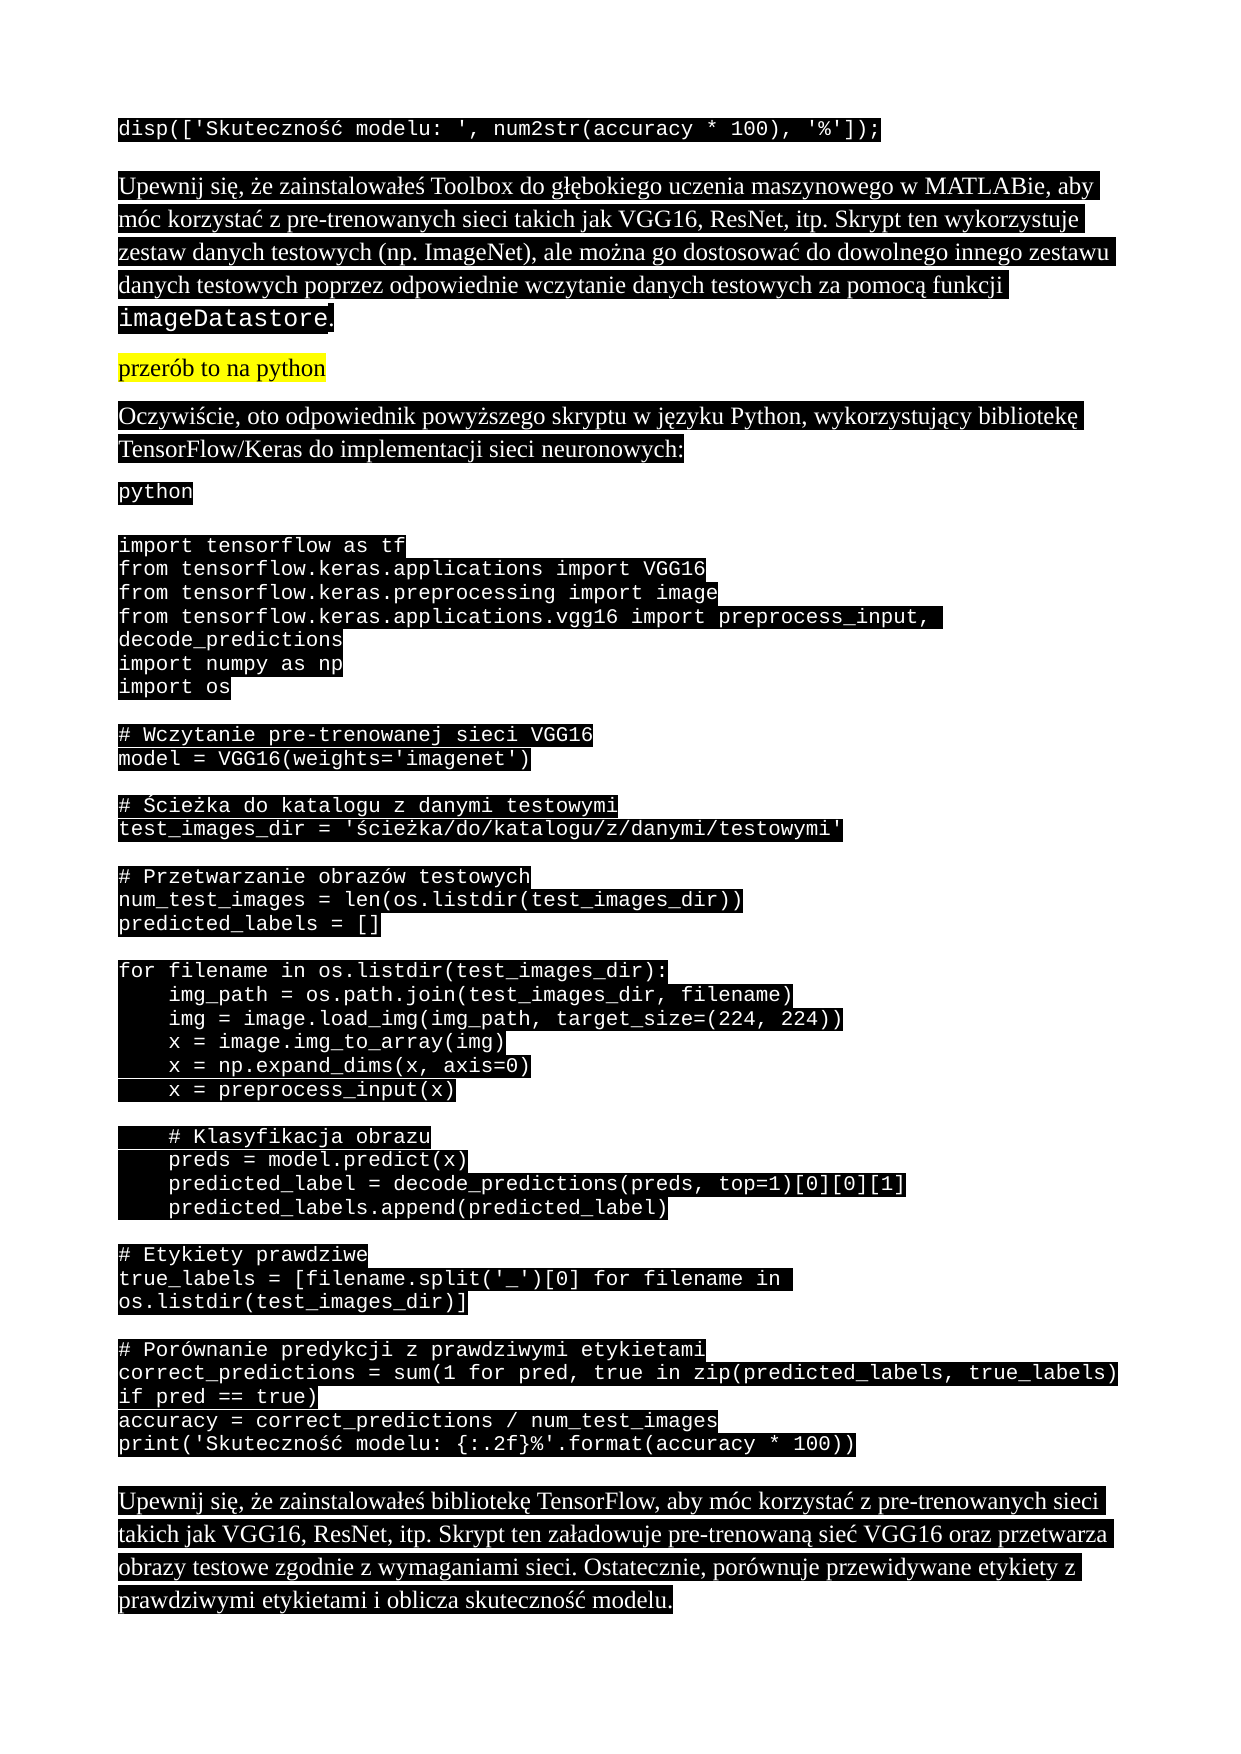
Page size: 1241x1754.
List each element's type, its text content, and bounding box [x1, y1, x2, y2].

text from tensorflow.keras.applications import VGG16 [118, 558, 1122, 582]
text predicted_labels.append(predicted_label) [118, 1197, 1122, 1220]
text x = preprocess_input(x) [118, 1078, 1122, 1102]
text import numpy as np [118, 653, 1122, 677]
text x = np.expand_dims(x, axis=0) [118, 1055, 1122, 1078]
text Upewnij się, że zainstalowałeś Toolbox do głębokiego uczenia maszynowego w MATLABie, aby móc korzystać z pre-trenowanych sieci takich jak VGG16, ResNet, itp. Skrypt ten wykorzystuje zestaw danych testowych (np. ImageNet), ale można go dostosować do dowolnego innego zestawu danych testowych poprzez odpowiednie wczytanie danych testowych za pomocą funkcji imageDatastore. [118, 171, 1122, 334]
text # Klasyfikacja obrazu [118, 1126, 1122, 1149]
text Upewnij się, że zainstalowałeś bibliotekę TensorFlow, aby móc korzystać z pre-trenowanych sieci takich jak VGG16, ResNet, itp. Skrypt ten załadowuje pre-trenowaną sieć VGG16 oraz przetwarza obrazy testowe zgodnie z wymaganiami sieci. Ostatecznie, porównuje przewidywane etykiety z prawdziwymi etykietami i oblicza skuteczność modelu. [118, 1486, 1122, 1614]
text test_images_dir = 'ścieżka/do/katalogu/z/danymi/testowymi' [118, 818, 1122, 842]
text for filename in os.listdir(test_images_dir): [118, 960, 1122, 984]
text x = image.img_to_array(img) [118, 1031, 1122, 1055]
text # Przetwarzanie obrazów testowych [118, 866, 1122, 889]
text img = image.load_img(img_path, target_size=(224, 224)) [118, 1008, 1122, 1031]
text Oczywiście, oto odpowiednik powyższego skryptu w języku Python, wykorzystujący bibliotekę TensorFlow/Keras do implementacji sieci neuronowych: [118, 401, 1122, 463]
text img_path = os.path.join(test_images_dir, filename) [118, 984, 1122, 1008]
text predicted_labels = [] [118, 913, 1122, 937]
text predicted_label = decode_predictions(preds, top=1)[0][0][1] [118, 1173, 1122, 1197]
text # Porównanie predykcji z prawdziwymi etykietami [118, 1339, 1122, 1362]
text import os [118, 677, 1122, 700]
text correct_predictions = sum(1 for pred, true in zip(predicted_labels, true_labels) if pred == true) [118, 1362, 1122, 1409]
text from tensorflow.keras.preprocessing import image [118, 582, 1122, 606]
text true_labels = [filename.split('_')[0] for filename in os.listdir(test_images_dir)] [118, 1268, 1122, 1315]
text print('Skuteczność modelu: {:.2f}%'.format(accuracy * 100)) [118, 1433, 1122, 1457]
text num_test_images = len(os.listdir(test_images_dir)) [118, 889, 1122, 913]
text preds = model.predict(x) [118, 1149, 1122, 1173]
text # Wczytanie pre-trenowanej sieci VGG16 [118, 724, 1122, 747]
text # Etykiety prawdziwe [118, 1244, 1122, 1268]
text from tensorflow.keras.applications.vgg16 import preprocess_input, decode_predictions [118, 606, 1122, 653]
text python [118, 482, 1122, 505]
text przerób to na python [118, 353, 1122, 382]
text disp(['Skuteczność modelu: ', num2str(accuracy * 100), '%']); [118, 118, 1122, 142]
text model = VGG16(weights='imagenet') [118, 747, 1122, 771]
text import tensorflow as tf [118, 535, 1122, 558]
text # Ścieżka do katalogu z danymi testowymi [118, 795, 1122, 818]
text accuracy = correct_predictions / num_test_images [118, 1409, 1122, 1433]
